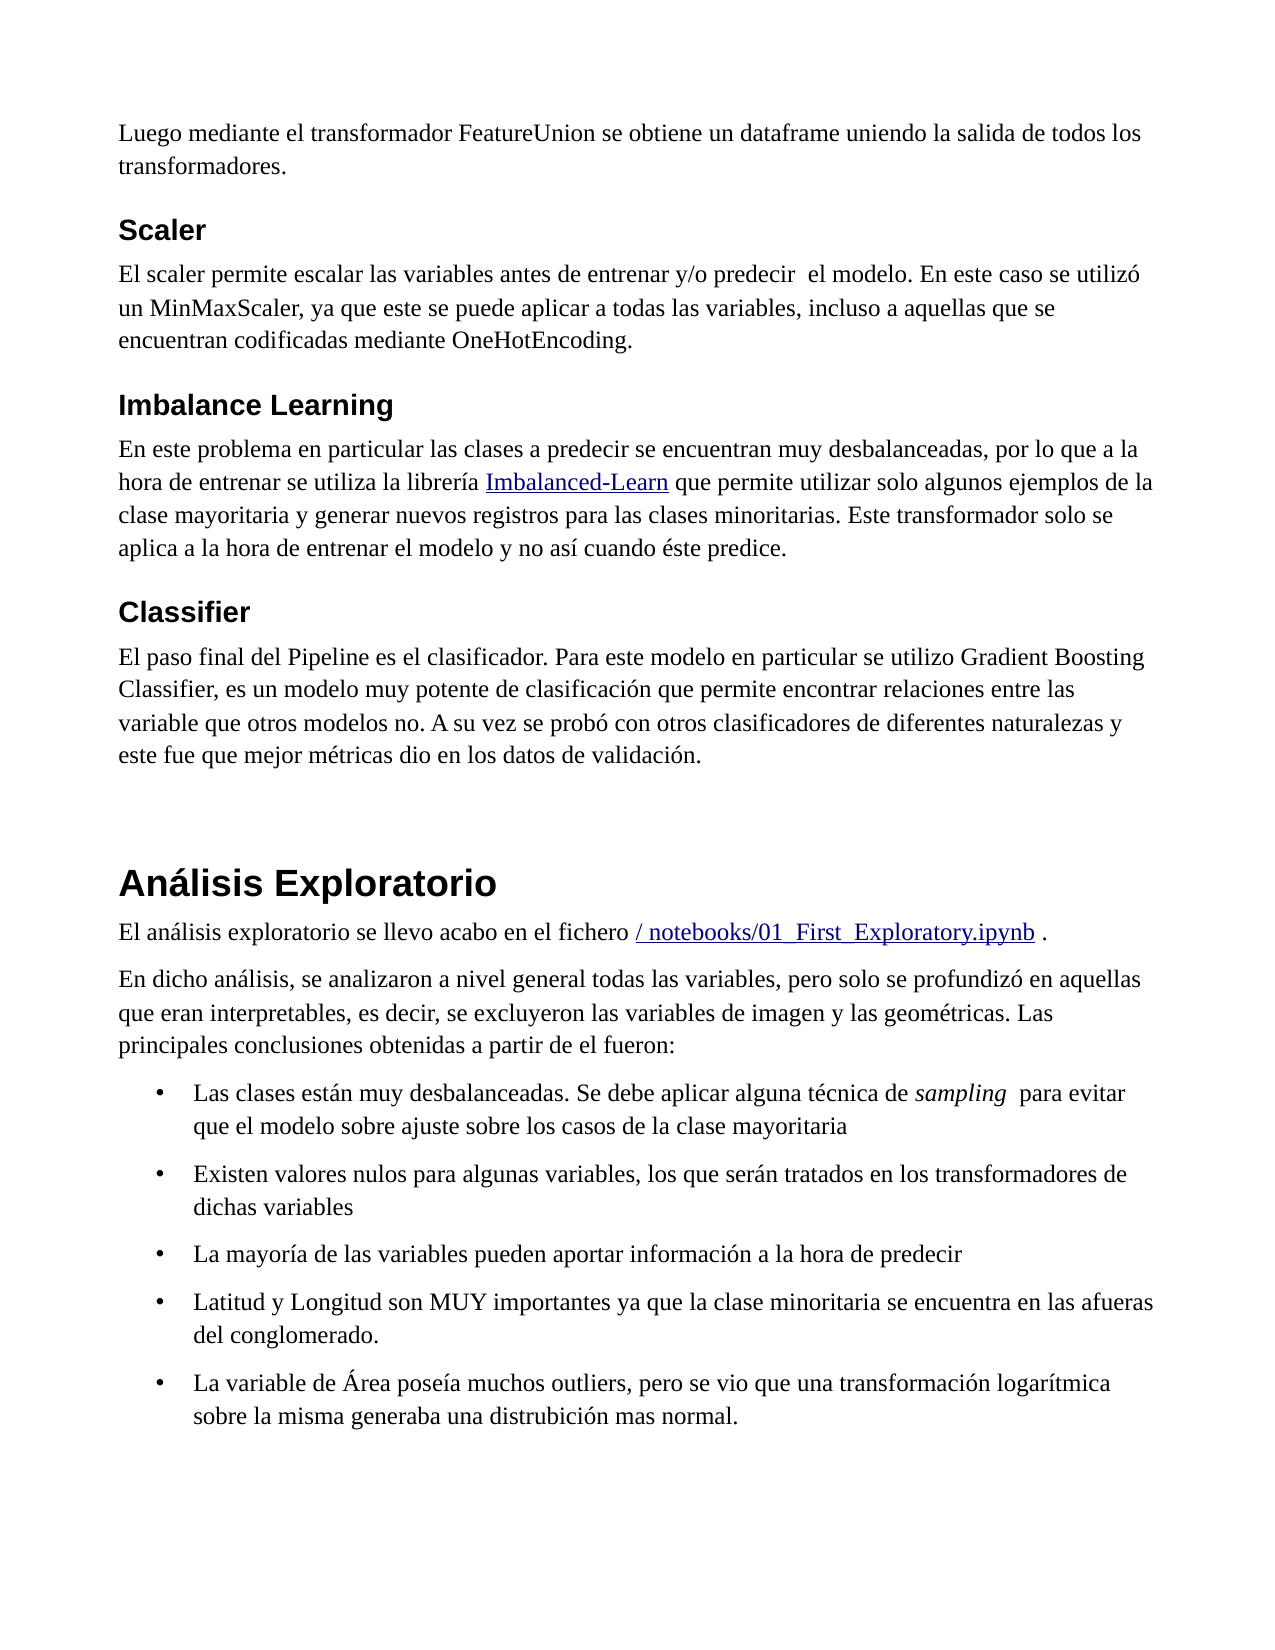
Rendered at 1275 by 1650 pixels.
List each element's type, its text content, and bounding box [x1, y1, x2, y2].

list Existen valores nulos para algunas variables, los que serán tratados en los transformadores de dichas variables [156, 1159, 1157, 1221]
subtitle Classifier [118, 595, 1157, 629]
list Latitud y Longitud son MUY importantes ya que la clase minoritaria se encuentra en las afueras del conglomerado. [156, 1287, 1157, 1349]
text En dicho análisis, se analizaron a nivel general todas las variables, pero solo se profundizó en aquellas que eran interpretables, es decir, se excluyeron las variables de imagen y las geométricas. Las principales conclusiones obtenidas a partir de el fueron: [118, 964, 1157, 1059]
text El paso final del Pipeline es el clasificador. Para este modelo en particular se utilizo Gradient Boosting Classifier, es un modelo muy potente de clasificación que permite encontrar relaciones entre las variable que otros modelos no. A su vez se probó con otros clasificadores de diferentes naturalezas y este fue que mejor métricas dio en los datos de validación. [118, 642, 1157, 769]
text El análisis exploratorio se llevo acabo en el fichero / notebooks/01_First_Exploratory.ipynb . [118, 917, 1157, 946]
list La variable de Área poseía muchos outliers, pero se vio que una transformación logarítmica sobre la misma generaba una distrubición mas normal. [156, 1368, 1157, 1429]
text En este problema en particular las clases a predecir se encuentran muy desbalanceadas, por lo que a la hora de entrenar se utiliza la librería Imbalanced-Learn que permite utilizar solo algunos ejemplos de la clase mayoritaria y generar nuevos registros para las clases minoritarias. Este transformador solo se aplica a la hora de entrenar el modelo y no así cuando éste predice. [118, 434, 1157, 562]
text Luego mediante el transformador FeatureUnion se obtiene un dataframe uniendo la salida de todos los transformadores. [118, 118, 1157, 180]
list Las clases están muy desbalanceadas. Se debe aplicar alguna técnica de sampling para evitar que el modelo sobre ajuste sobre los casos de la clase mayoritaria [156, 1078, 1157, 1140]
subtitle Análisis Exploratorio [118, 861, 1157, 904]
list La mayoría de las variables pueden aportar información a la hora de predecir [156, 1239, 1157, 1268]
subtitle Scaler [118, 213, 1157, 247]
subtitle Imbalance Learning [118, 388, 1157, 422]
text El scaler permite escalar las variables antes de entrenar y/o predecir el modelo. En este caso se utilizó un MinMaxScaler, ya que este se puede aplicar a todas las variables, incluso a aquellas que se encuentran codificadas mediante OneHotEncoding. [118, 259, 1157, 354]
